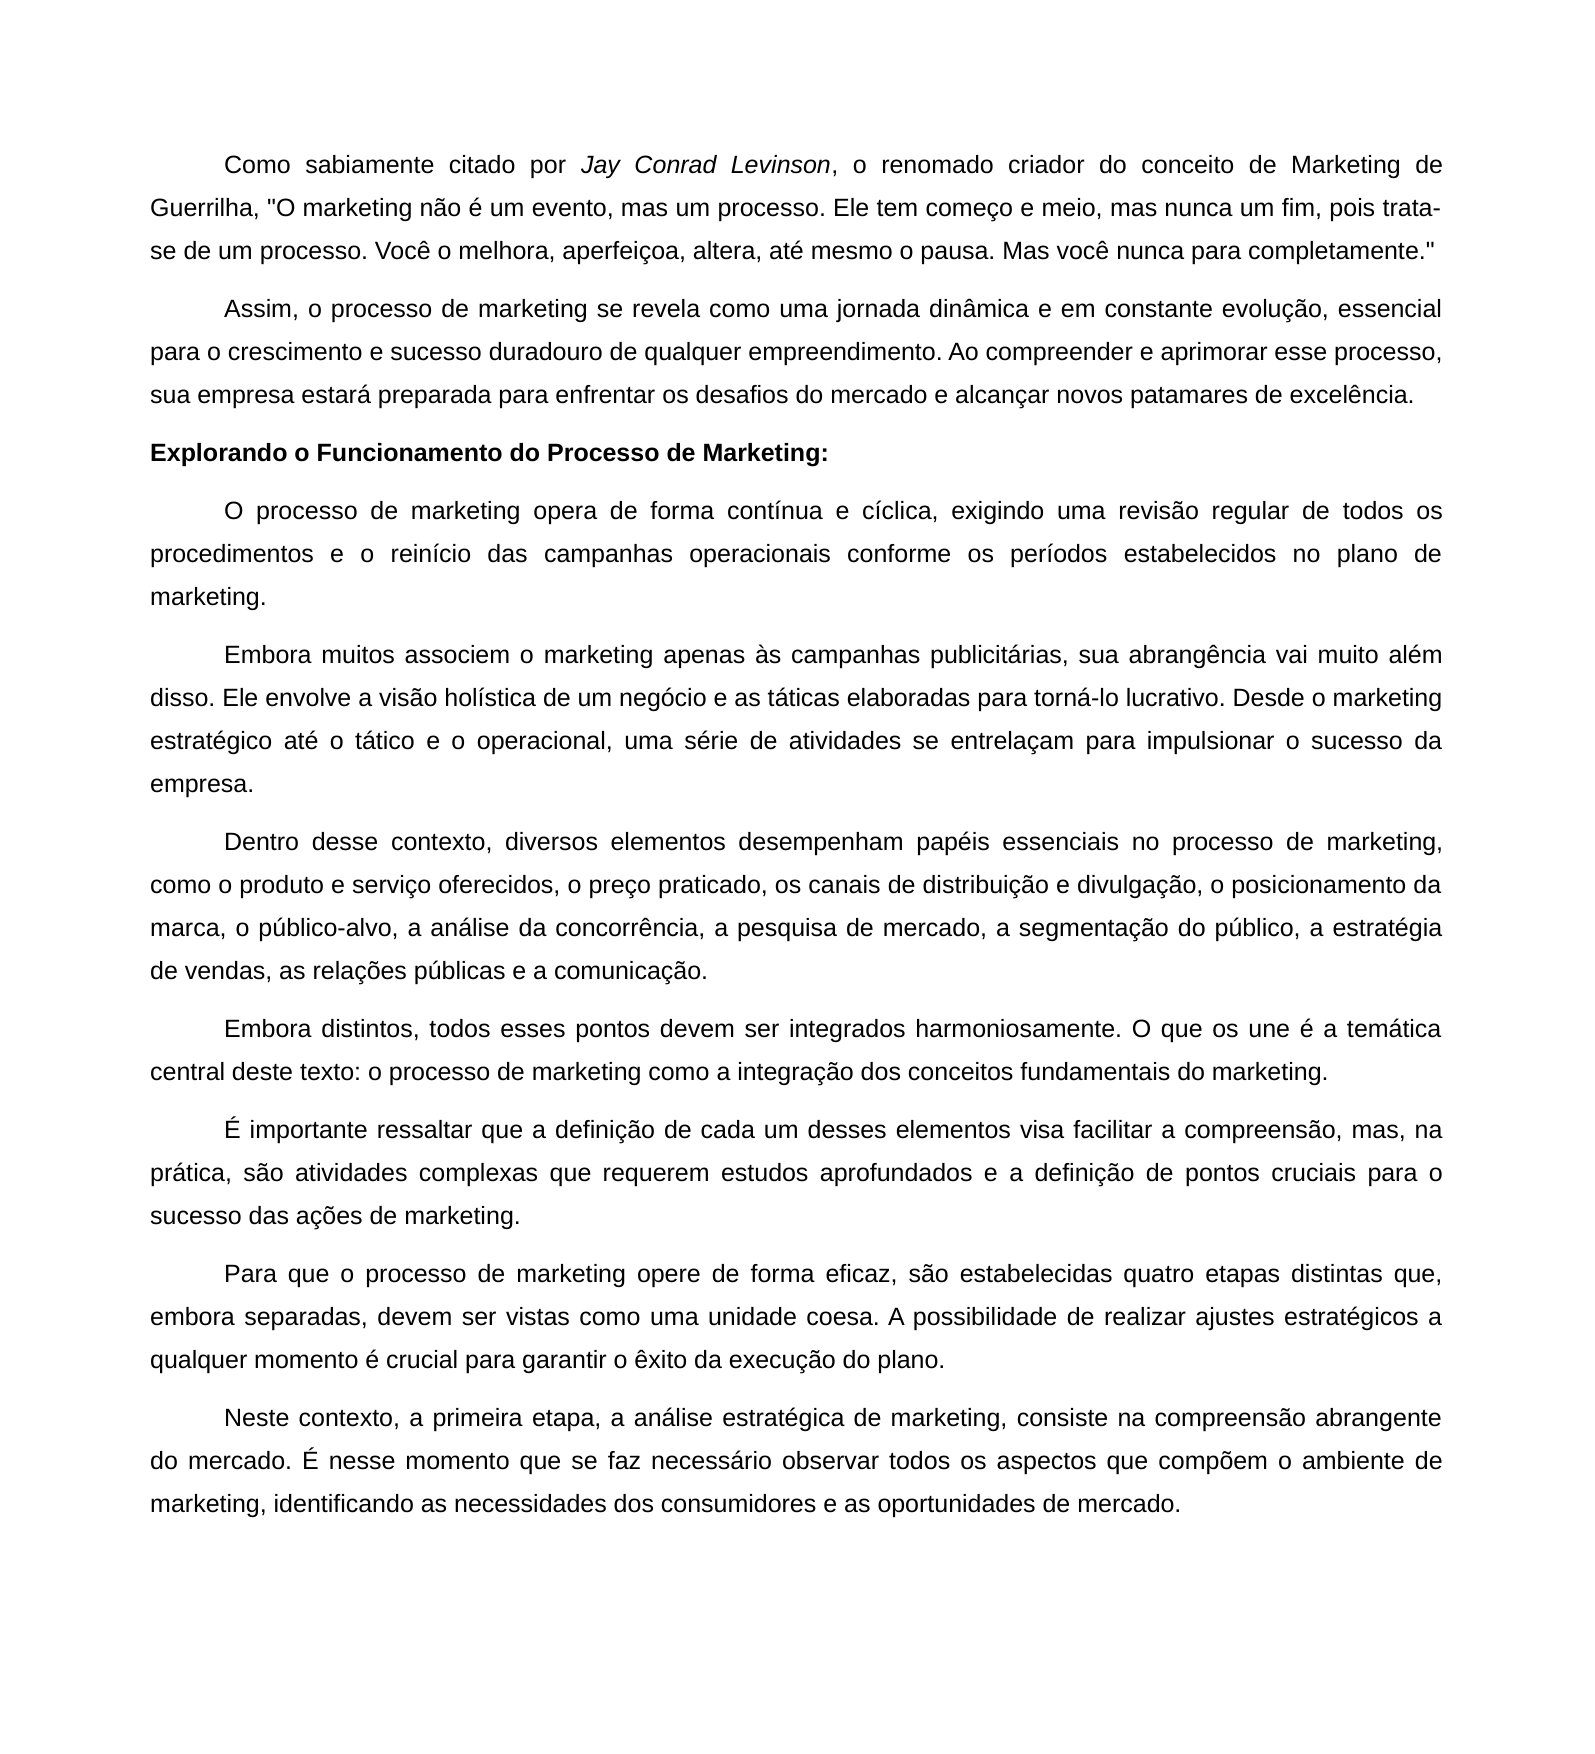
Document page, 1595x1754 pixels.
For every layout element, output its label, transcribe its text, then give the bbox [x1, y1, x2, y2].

text Embora distintos, todos esses pontos devem ser integrados harmoniosamente. O que os une é a temática central deste texto: o processo de marketing como a integração dos conceitos fundamentais do marketing. [150, 1014, 1444, 1086]
text Dentro desse contexto, diversos elementos desempenham papéis essenciais no processo de marketing, como o produto e serviço oferecidos, o preço praticado, os canais de distribuição e divulgação, o posicionamento da marca, o público-alvo, a análise da concorrência, a pesquisa de mercado, a segmentação do público, a estratégia de vendas, as relações públicas e a comunicação. [150, 827, 1444, 985]
text Para que o processo de marketing opere de forma eficaz, são estabelecidas quatro etapas distintas que, embora separadas, devem ser vistas como uma unidade coesa. A possibilidade de realizar ajustes estratégicos a qualquer momento é crucial para garantir o êxito da execução do plano. [150, 1258, 1444, 1373]
text Assim, o processo de marketing se revela como uma jornada dinâmica e em constante evolução, essencial para o crescimento e sucesso duradouro de qualquer empreendimento. Ao compreender e aprimorar esse processo, sua empresa estará preparada para enfrentar os desafios do mercado e alcançar novos patamares de excelência. [150, 294, 1444, 409]
text Neste contexto, a primeira etapa, a análise estratégica de marketing, consiste na compreensão abrangente do mercado. É nesse momento que se faz necessário observar todos os aspectos que compõem o ambiente de marketing, identificando as necessidades dos consumidores e as oportunidades de mercado. [150, 1402, 1444, 1517]
text O processo de marketing opera de forma contínua e cíclica, exigindo uma revisão regular de todos os procedimentos e o reinício das campanhas operacionais conforme os períodos estabelecidos no plano de marketing. [150, 496, 1444, 611]
text É importante ressaltar que a definição de cada um desses elementos visa facilitar a compreensão, mas, na prática, são atividades complexas que requerem estudos aprofundados e a definição de pontos cruciais para o sucesso das ações de marketing. [150, 1114, 1444, 1229]
text Explorando o Funcionamento do Processo de Marketing: [150, 438, 1444, 467]
text Como sabiamente citado por Jay Conrad Levinson, o renomado criador do conceito de Marketing de Guerrilha, "O marketing não é um evento, mas um processo. Ele tem começo e meio, mas nunca um fim, pois trata-se de um processo. Você o melhora, aperfeiçoa, altera, até mesmo o pausa. Mas você nunca para completamente." [150, 150, 1444, 265]
text Embora muitos associem o marketing apenas às campanhas publicitárias, sua abrangência vai muito além disso. Ele envolve a visão holística de um negócio e as táticas elaboradas para torná-lo lucrativo. Desde o marketing estratégico até o tático e o operacional, uma série de atividades se entrelaçam para impulsionar o sucesso da empresa. [150, 639, 1444, 798]
